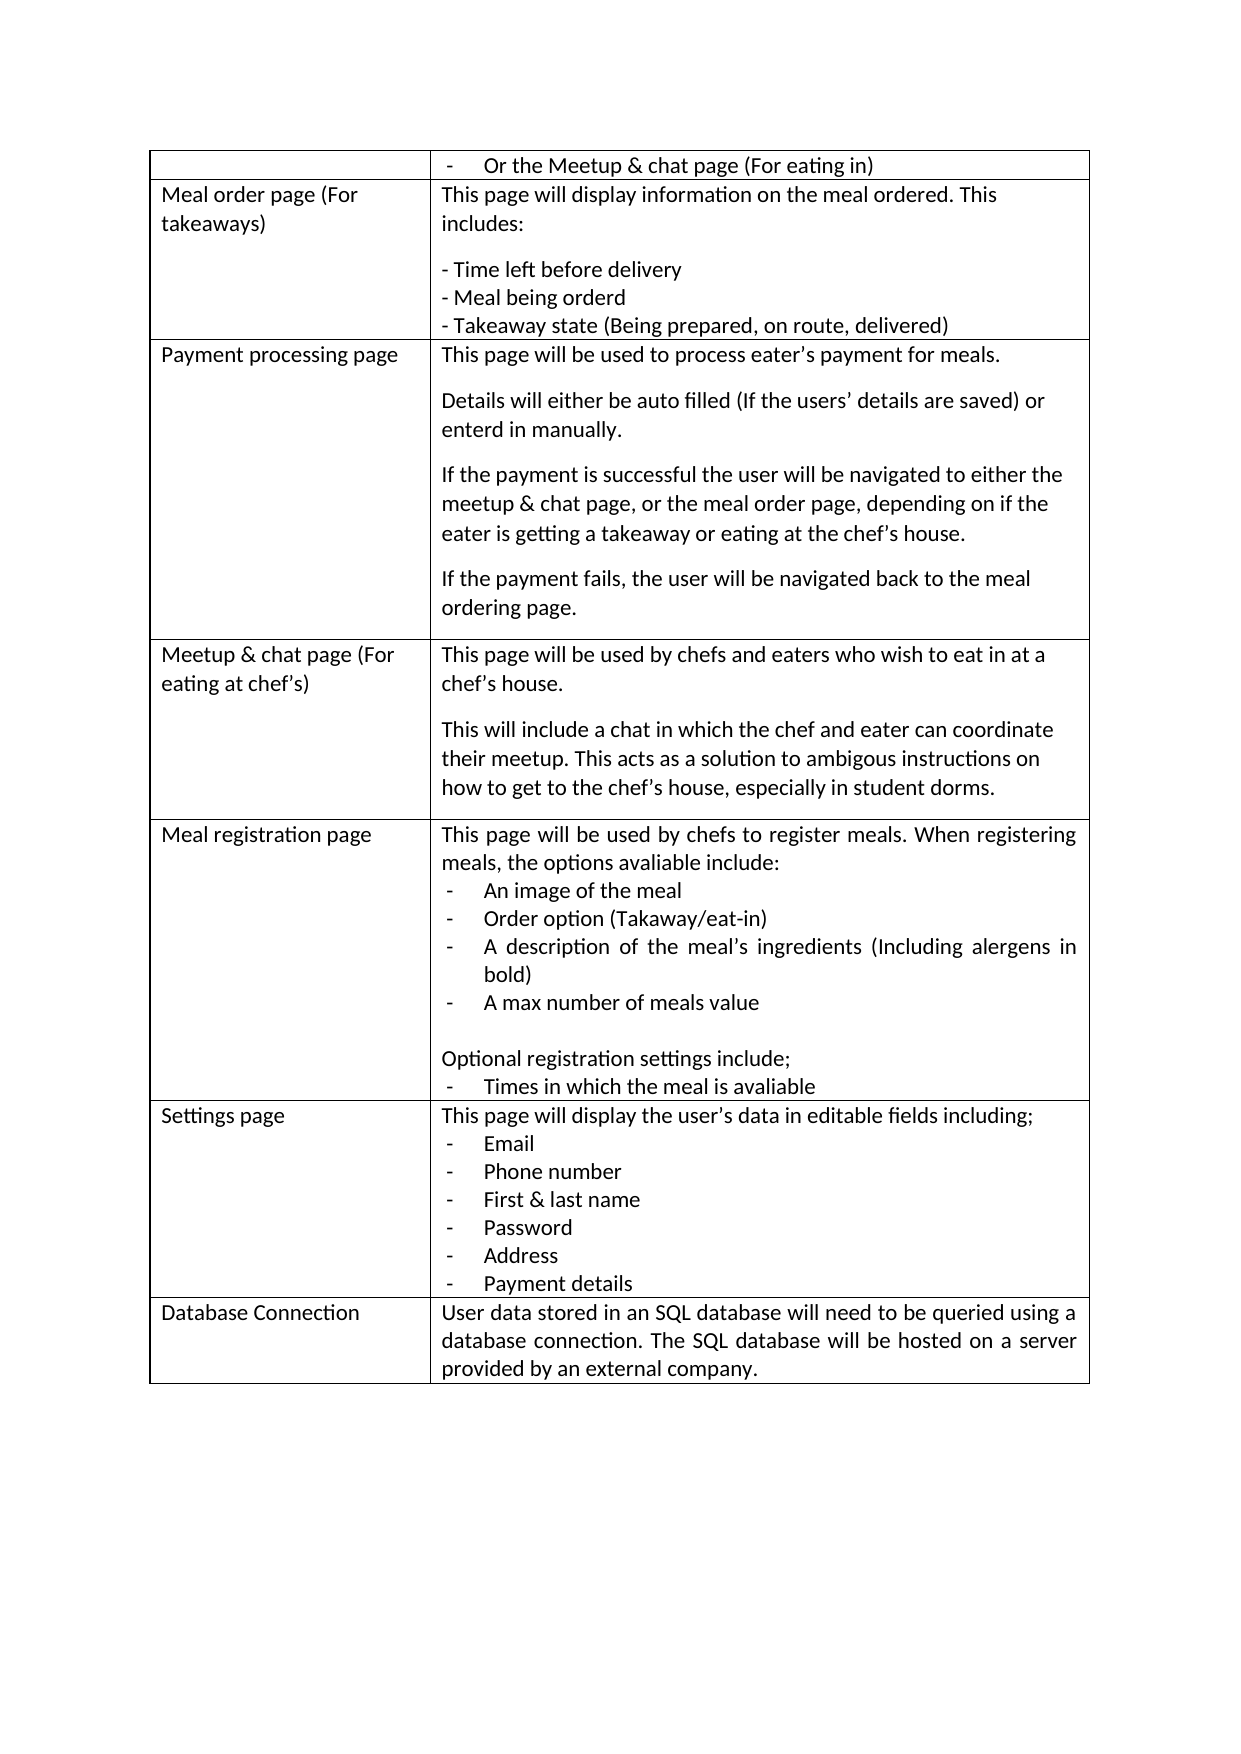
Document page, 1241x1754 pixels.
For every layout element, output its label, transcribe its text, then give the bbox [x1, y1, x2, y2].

table_cell This page will be used by chefs and eaters who wish to eat in at a chef’s house. This will include a chat in which the chef and eater can coordinate their meetup. This acts as a solution to ambigous instructions on how to get to the chef’s house, especially in student dorms. [431, 640, 1089, 819]
table_cell Database Connection [151, 1298, 430, 1382]
table_cell Meal registration page [151, 820, 430, 1100]
table_cell Meetup & chat page (For eating at chef’s) [151, 640, 430, 819]
table_cell This page will display information on the meal ordered. This includes: - Time left before delivery - Meal being orderd - Takeaway state (Being prepared, on route, delivered) [431, 180, 1089, 339]
table_cell User data stored in an SQL database will need to be queried using a database connection. The SQL database will be hosted on a server provided by an external company. [431, 1298, 1089, 1382]
table_cell Payment processing page [151, 340, 430, 639]
table_cell Meal order page (For takeaways) [151, 180, 430, 339]
table_cell This page will be used by chefs to register meals. When registering meals, the options avaliable include: An image of the meal Order option (Takaway/eat-in) A description of the meal’s ingredients (Including alergens in bold) A max number of meals value Optional registration settings include; Times in which the meal is avaliable [431, 820, 1089, 1100]
table_cell Or the Meetup & chat page (For eating in) [431, 151, 1089, 179]
table_cell Settings page [151, 1101, 430, 1297]
table_cell This page will display the user’s data in editable fields including; Email Phone number First & last name Password Address Payment details [431, 1101, 1089, 1297]
table_cell This page will be used to process eater’s payment for meals. Details will either be auto filled (If the users’ details are saved) or enterd in manually. If the payment is successful the user will be navigated to either the meetup & chat page, or the meal order page, depending on if the eater is getting a takeaway or eating at the chef’s house. If the payment fails, the user will be navigated back to the meal ordering page. [431, 340, 1089, 639]
table_cell [151, 151, 430, 179]
